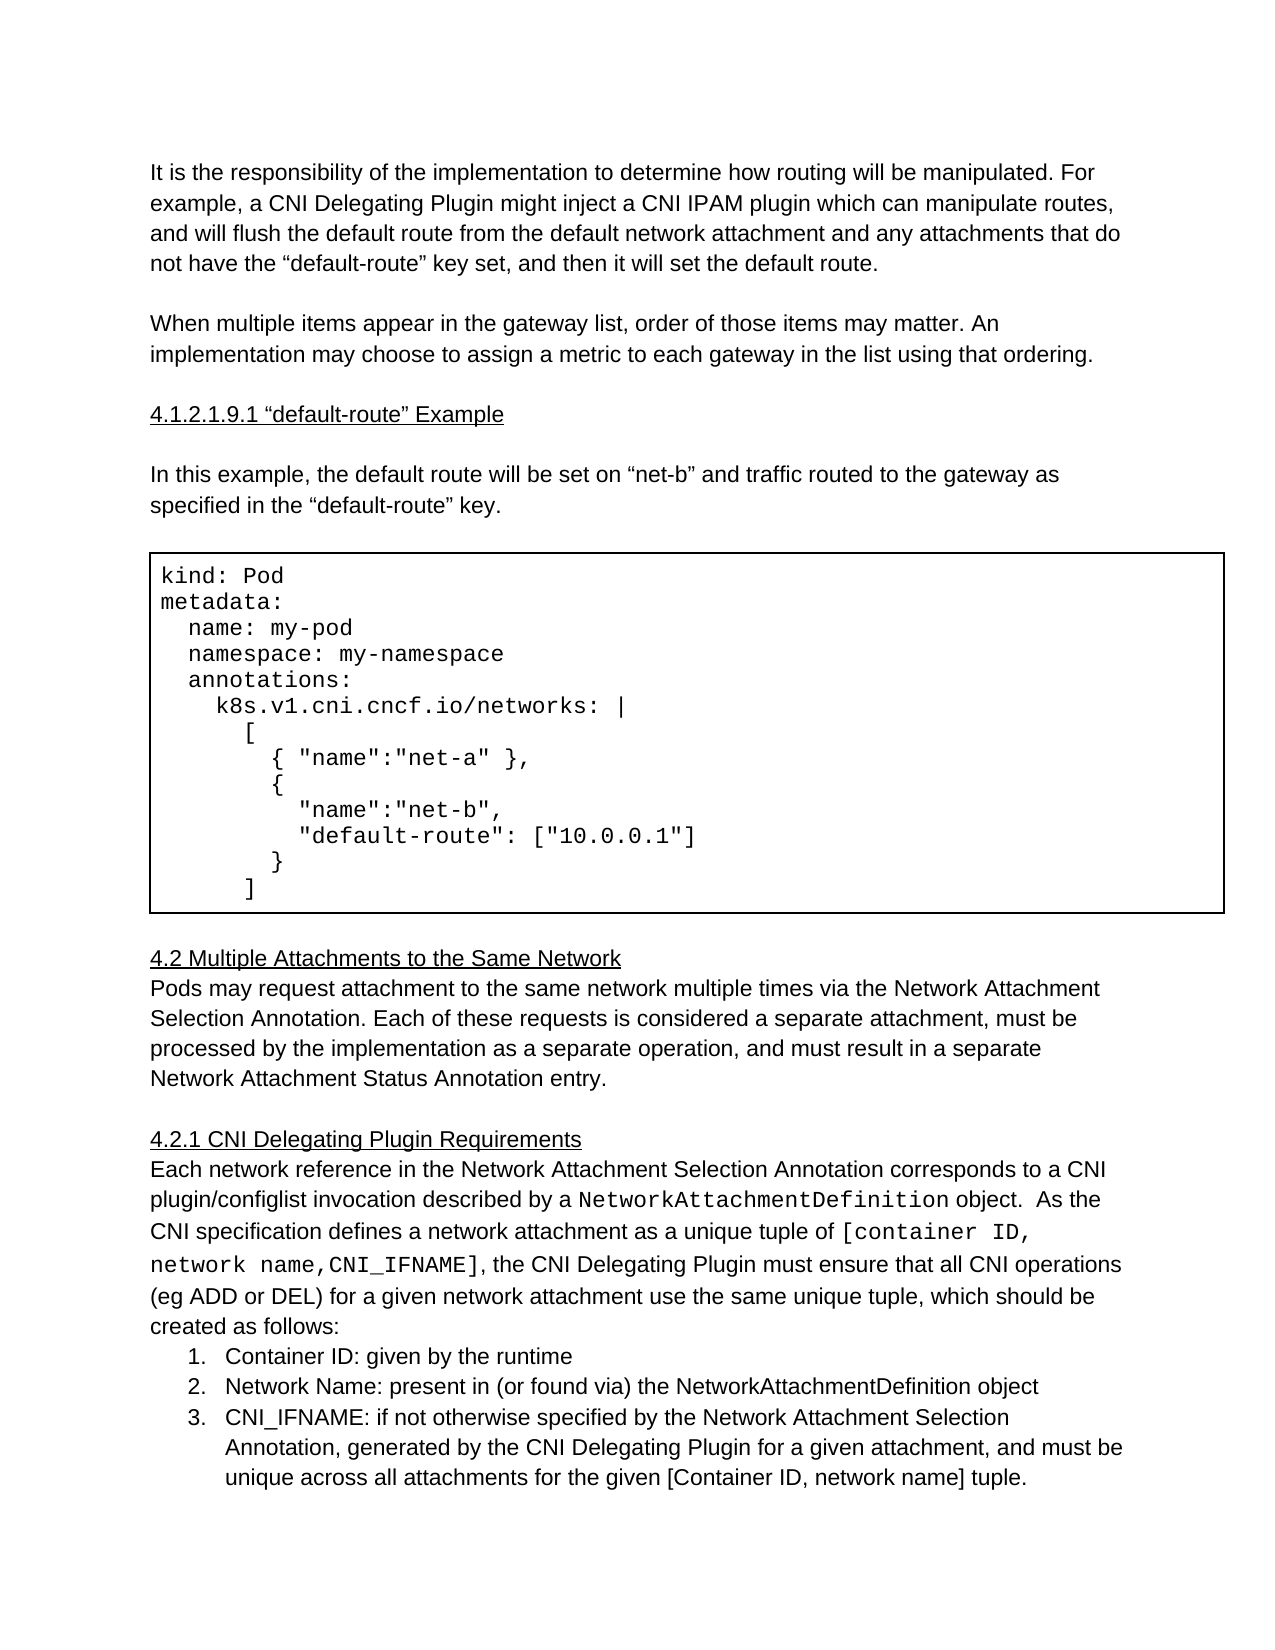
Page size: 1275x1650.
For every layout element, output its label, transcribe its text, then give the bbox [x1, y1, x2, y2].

text 4.1.2.1.9.1 “default-route” Example [150, 401, 1125, 427]
text 4.2 Multiple Attachments to the Same Network [150, 944, 1125, 971]
list CNI_IFNAME: if not otherwise specified by the Network Attachment Selection Annotation, generated by the CNI Delegating Plugin for a given attachment, and must be unique across all attachments for the given [Container ID, network name] tuple. [187, 1403, 1125, 1490]
table_header kind: Pod metadata: name: my-pod namespace: my-namespace annotations: k8s.v1.cni.cncf.io/networks: | [ { "name":"net-a" }, { "name":"net-b", "default-route": ["10.0.0.1"] } ] [151, 554, 1223, 912]
text In this example, the default route will be set on “net-b” and traffic routed to the gateway as specified in the “default-route” key. [150, 461, 1125, 518]
text It is the responsibility of the implementation to determine how routing will be manipulated. For example, a CNI Delegating Plugin might inject a CNI IPAM plugin which can manipulate routes, and will flush the default route from the default network attachment and any attachments that do not have the “default-route” key set, and then it will set the default route. [150, 159, 1125, 276]
list Network Name: present in (or found via) the NetworkAttachmentDefinition object [187, 1373, 1125, 1400]
text When multiple items appear in the gateway list, order of those items may matter. An implementation may choose to assign a metric to each gateway in the list using that ordering. [150, 310, 1125, 367]
list Container ID: given by the runtime [187, 1343, 1125, 1369]
text Each network reference in the Network Attachment Selection Annotation corresponds to a CNI plugin/configlist invocation described by a NetworkAttachmentDefinition object. As the CNI specification defines a network attachment as a unique tuple of [container ID, network name,CNI_IFNAME], the CNI Delegating Plugin must ensure that all CNI operations (eg ADD or DEL) for a given network attachment use the same unique tuple, which should be created as follows: [150, 1156, 1125, 1339]
text Pods may request attachment to the same network multiple times via the Network Attachment Selection Annotation. Each of these requests is considered a separate attachment, must be processed by the implementation as a separate operation, and must result in a separate Network Attachment Status Annotation entry. [150, 975, 1125, 1092]
text 4.2.1 CNI Delegating Plugin Requirements [150, 1126, 1125, 1152]
